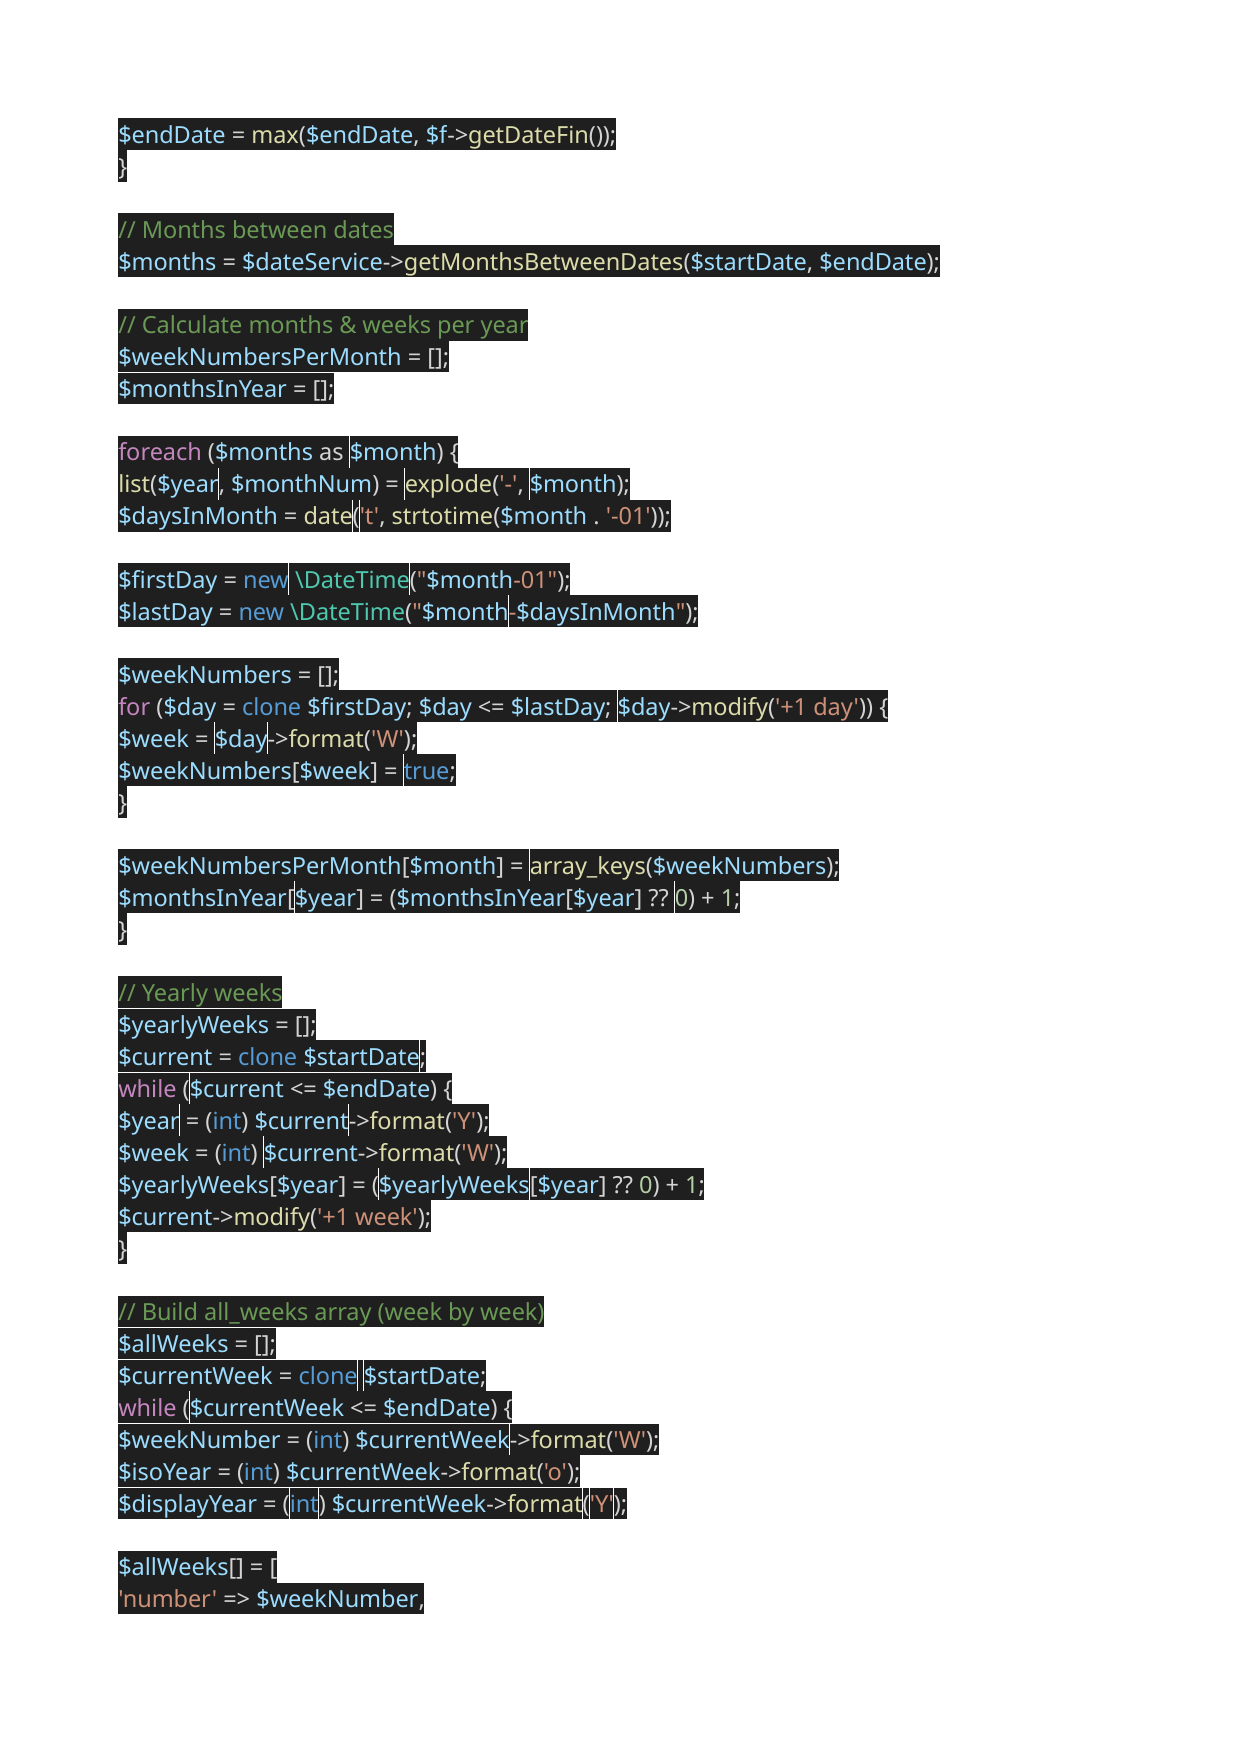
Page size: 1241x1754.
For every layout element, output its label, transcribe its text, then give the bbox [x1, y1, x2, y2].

text } [118, 913, 1122, 945]
text $daysInMonth = date('t', strtotime($month . '-01')); [118, 500, 1122, 532]
text $allWeeks = []; [118, 1327, 1122, 1359]
text // Build all_weeks array (week by week) [118, 1296, 1122, 1327]
text foreach ($months as $month) { [118, 436, 1122, 468]
text $current->modify('+1 week'); [118, 1200, 1122, 1232]
text } [118, 1232, 1122, 1264]
text $firstDay = new \DateTime("$month-01"); [118, 563, 1122, 595]
text $year = (int) $current->format('Y'); [118, 1104, 1122, 1136]
text 'number' => $weekNumber, [118, 1583, 1122, 1614]
text $weekNumbersPerMonth = []; [118, 341, 1122, 372]
text $monthsInYear[$year] = ($monthsInYear[$year] ?? 0) + 1; [118, 881, 1122, 913]
text $week = (int) $current->format('W'); [118, 1136, 1122, 1168]
text while ($current <= $endDate) { [118, 1072, 1122, 1104]
text list($year, $monthNum) = explode('-', $month); [118, 468, 1122, 500]
text for ($day = clone $firstDay; $day <= $lastDay; $day->modify('+1 day')) { [118, 690, 1122, 722]
text $weekNumber = (int) $currentWeek->format('W'); [118, 1423, 1122, 1455]
text $week = $day->format('W'); [118, 722, 1122, 754]
text $weekNumbers[$week] = true; [118, 754, 1122, 786]
text } [118, 150, 1122, 182]
text $monthsInYear = []; [118, 372, 1122, 404]
text // Yearly weeks [118, 976, 1122, 1008]
text $displayYear = (int) $currentWeek->format('Y'); [118, 1487, 1122, 1519]
text $lastDay = new \DateTime("$month-$daysInMonth"); [118, 595, 1122, 627]
text } [118, 786, 1122, 818]
text $months = $dateService->getMonthsBetweenDates($startDate, $endDate); [118, 245, 1122, 277]
text $weekNumbersPerMonth[$month] = array_keys($weekNumbers); [118, 849, 1122, 881]
text while ($currentWeek <= $endDate) { [118, 1391, 1122, 1423]
text // Months between dates [118, 213, 1122, 245]
text // Calculate months & weeks per year [118, 308, 1122, 341]
text $allWeeks[] = [ [118, 1551, 1122, 1583]
text $yearlyWeeks[$year] = ($yearlyWeeks[$year] ?? 0) + 1; [118, 1168, 1122, 1200]
text $isoYear = (int) $currentWeek->format('o'); [118, 1455, 1122, 1487]
text $current = clone $startDate; [118, 1040, 1122, 1072]
text $weekNumbers = []; [118, 658, 1122, 690]
text $yearlyWeeks = []; [118, 1008, 1122, 1040]
text $endDate = max($endDate, $f->getDateFin()); [118, 118, 1122, 150]
text $currentWeek = clone $startDate; [118, 1359, 1122, 1391]
